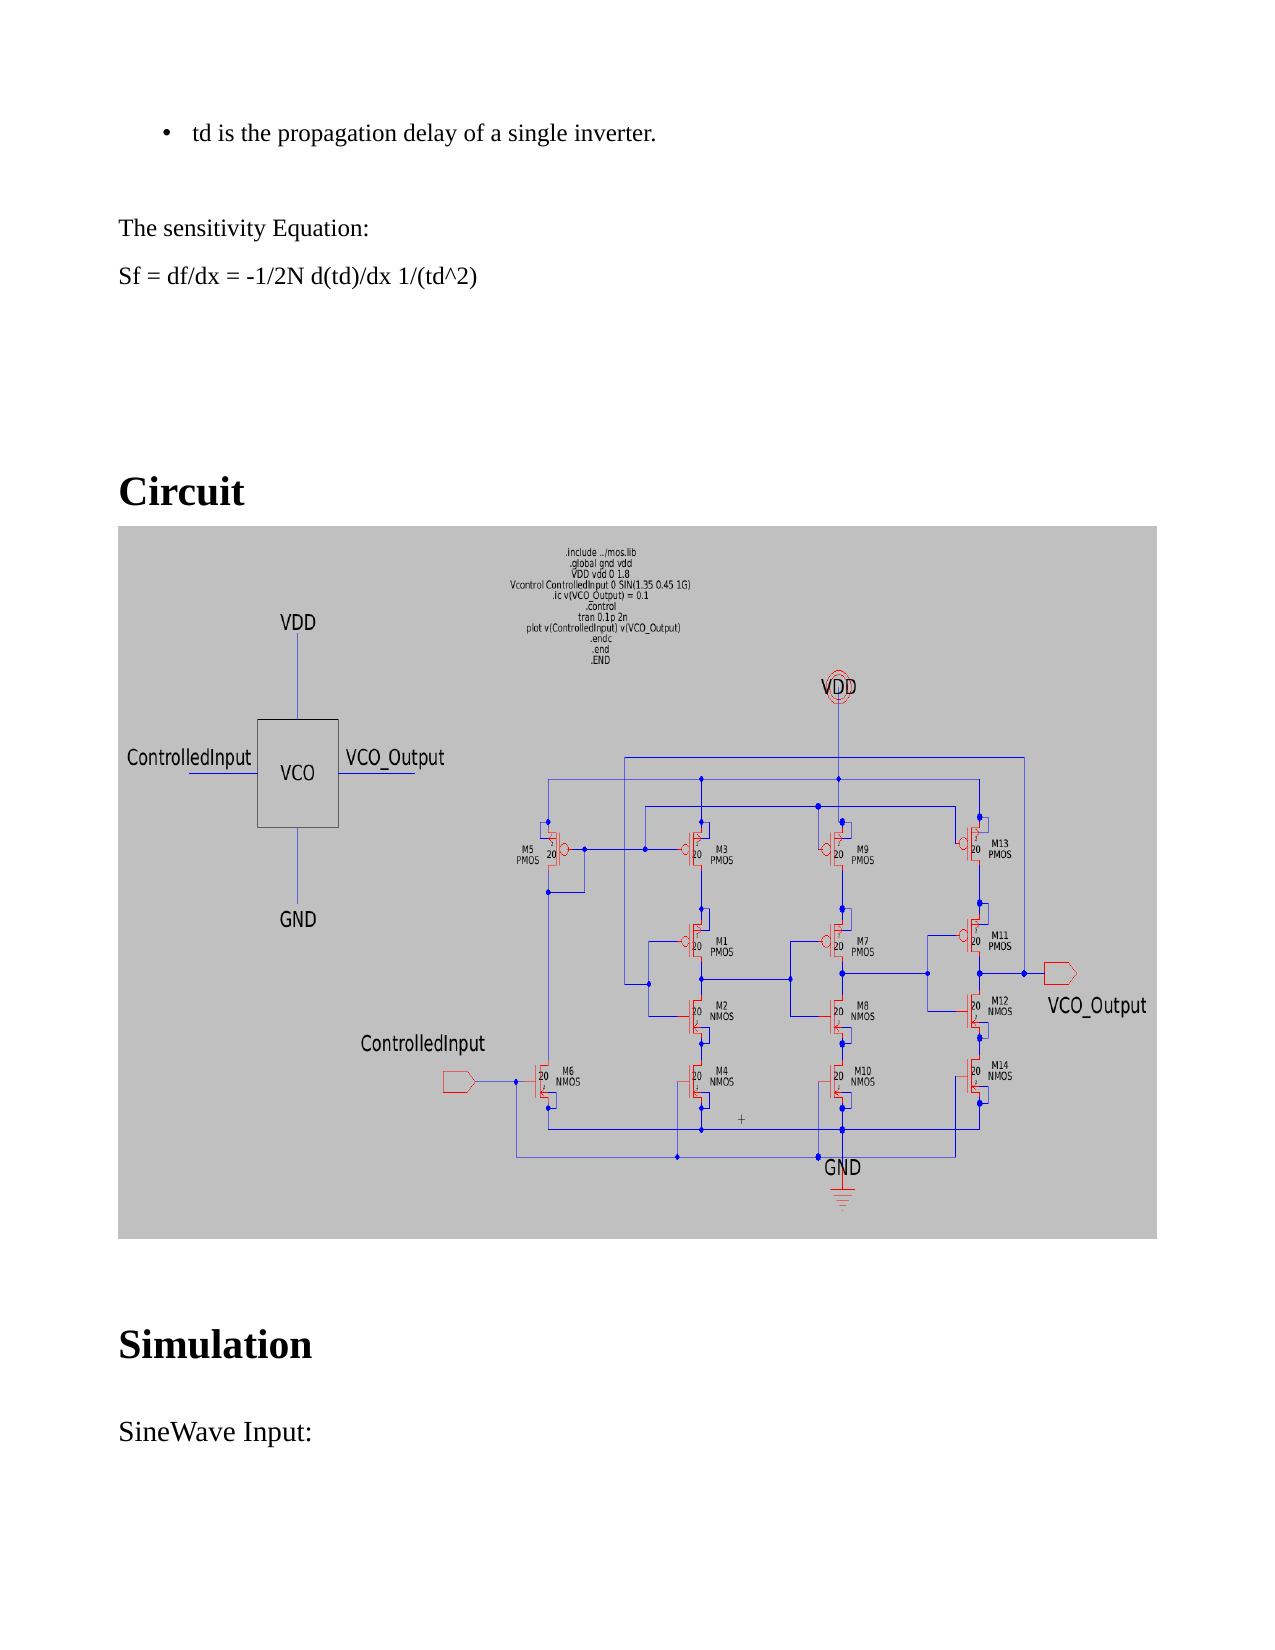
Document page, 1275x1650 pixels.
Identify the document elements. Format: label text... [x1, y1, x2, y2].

text The sensitivity Equation: [118, 213, 1157, 242]
list td is the propagation delay of a single inverter. [162, 118, 1157, 147]
text SineWave Input: [118, 1414, 1157, 1447]
subtitle Simulation [118, 1320, 1157, 1368]
subtitle Circuit [118, 466, 1157, 514]
picture [118, 526, 1157, 1239]
text Sf = df/dx = -1/2N d(td)/dx 1/(td^2) [118, 261, 1157, 290]
